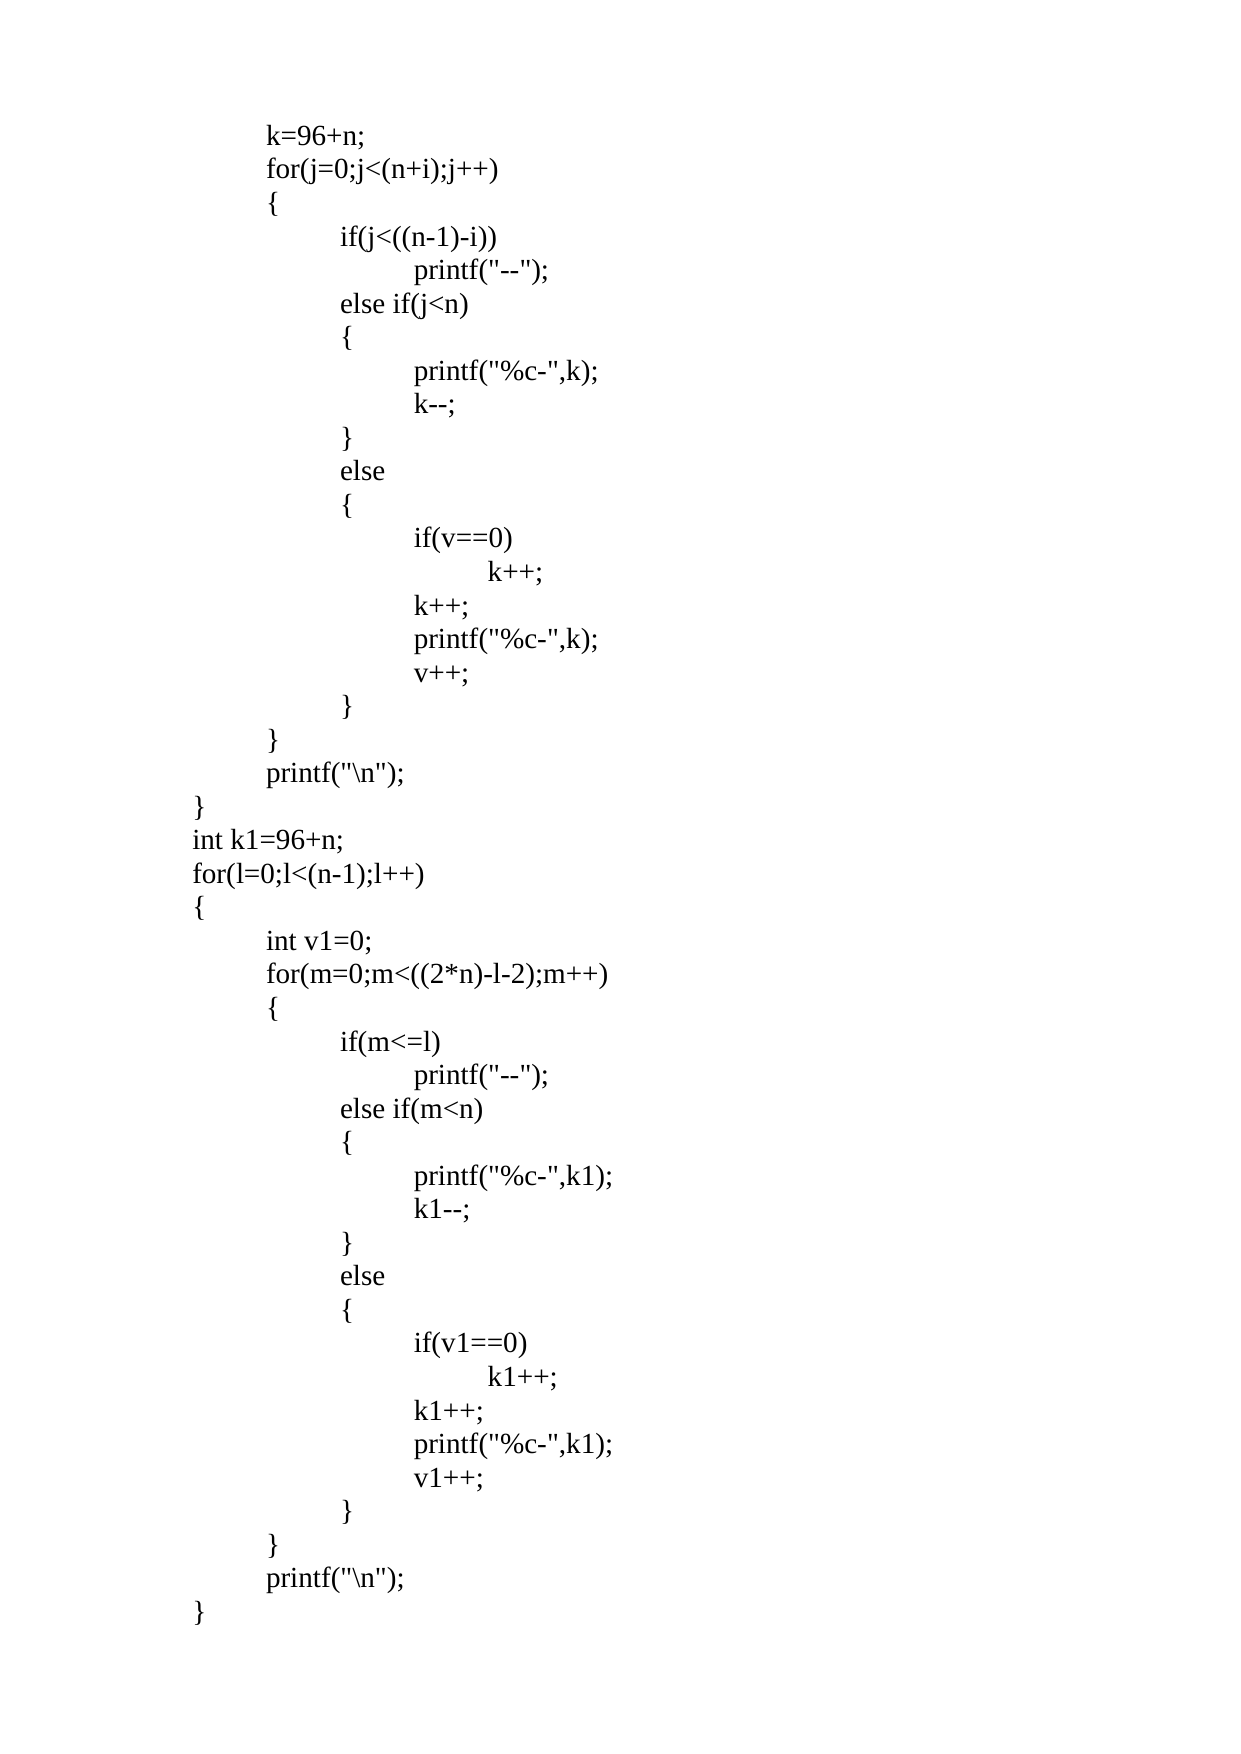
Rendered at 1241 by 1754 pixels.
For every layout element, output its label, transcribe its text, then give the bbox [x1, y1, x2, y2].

text else [118, 1258, 1122, 1292]
text k1--; [118, 1191, 1122, 1225]
text } [118, 688, 1122, 722]
text printf("--"); [118, 1057, 1122, 1091]
text } [118, 1527, 1122, 1560]
text } [118, 722, 1122, 755]
text { [118, 487, 1122, 521]
text if(m<=l) [118, 1024, 1122, 1057]
text k=96+n; [118, 118, 1122, 152]
text else if(m<n) [118, 1091, 1122, 1124]
text else if(j<n) [118, 286, 1122, 319]
text { [118, 990, 1122, 1024]
text } [118, 1225, 1122, 1258]
text else [118, 453, 1122, 487]
text printf("%c-",k1); [118, 1158, 1122, 1191]
text printf("%c-",k1); [118, 1426, 1122, 1460]
text { [118, 889, 1122, 923]
text v++; [118, 655, 1122, 688]
text } [118, 420, 1122, 453]
text printf("%c-",k); [118, 621, 1122, 655]
text k1++; [118, 1359, 1122, 1393]
text k++; [118, 554, 1122, 588]
text for(m=0;m<((2*n)-l-2);m++) [118, 957, 1122, 990]
text printf("\n"); [118, 1560, 1122, 1594]
text { [118, 1292, 1122, 1326]
text } [118, 1594, 1122, 1627]
text if(v==0) [118, 521, 1122, 554]
text k++; [118, 588, 1122, 621]
text printf("\n"); [118, 755, 1122, 789]
text { [118, 1124, 1122, 1158]
text int k1=96+n; [118, 822, 1122, 856]
text v1++; [118, 1460, 1122, 1493]
text printf("--"); [118, 252, 1122, 286]
text if(j<((n-1)-i)) [118, 219, 1122, 252]
text } [118, 1493, 1122, 1527]
text if(v1==0) [118, 1326, 1122, 1359]
text k--; [118, 386, 1122, 420]
text for(j=0;j<(n+i);j++) [118, 152, 1122, 185]
text { [118, 185, 1122, 219]
text { [118, 319, 1122, 353]
text for(l=0;l<(n-1);l++) [118, 856, 1122, 889]
text int v1=0; [118, 923, 1122, 957]
text printf("%c-",k); [118, 353, 1122, 386]
text } [118, 789, 1122, 822]
text k1++; [118, 1393, 1122, 1426]
